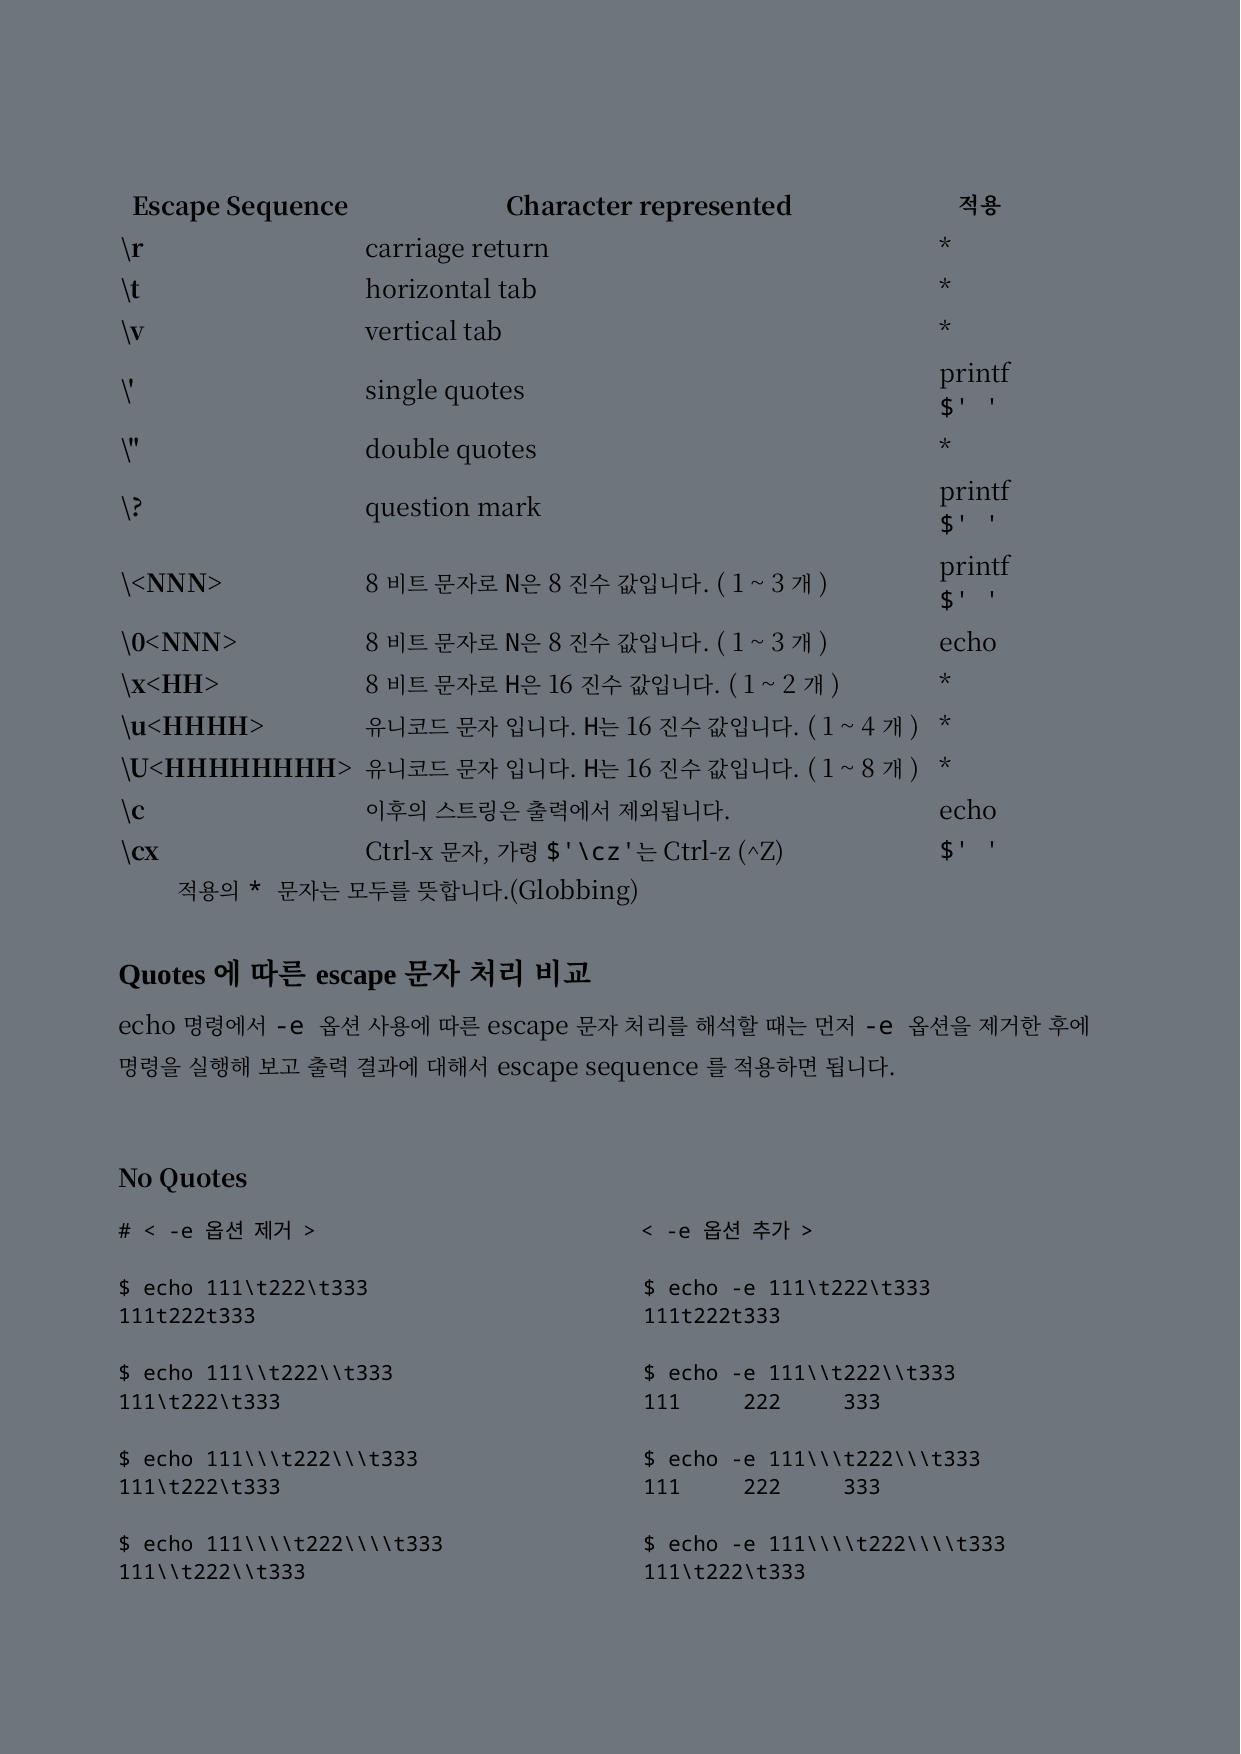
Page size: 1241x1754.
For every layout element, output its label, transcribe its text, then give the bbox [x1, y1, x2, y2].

table_cell \<NNN> [118, 544, 362, 620]
text $ echo 111\\t222\\t333 $ echo -e 111\\t222\\t333 [118, 1358, 1122, 1387]
text $ echo 111\\\\t222\\\\t333 $ echo -e 111\\\\t222\\\\t333 [118, 1529, 1122, 1557]
table_cell \0<NNN> [118, 620, 362, 662]
table_cell Ctrl-x 문자, 가령 $'\cz'는 Ctrl-z (^Z) [363, 829, 936, 871]
table_header 적용 [936, 184, 1023, 225]
table_cell * [936, 426, 1023, 468]
table_cell double quotes [363, 426, 936, 468]
table_cell single quotes [363, 351, 936, 426]
table_header Character represented [363, 184, 936, 225]
table_header Escape Sequence [118, 184, 362, 225]
table_cell $' ' [936, 829, 1023, 871]
table_cell \t [118, 267, 362, 309]
table_cell horizontal tab [363, 267, 936, 309]
table_cell 8 비트 문자로 H은 16 진수 값입니다. ( 1 ~ 2 개 ) [363, 662, 936, 704]
table_cell question mark [363, 468, 936, 544]
table_cell * [936, 704, 1023, 746]
table_cell * [936, 267, 1023, 309]
table_cell * [936, 309, 1023, 351]
table_cell \u<HHHH> [118, 704, 362, 746]
text 적용의 * 문자는 모두를 뜻합니다.(Globbing) [177, 871, 1063, 907]
text echo 명령에서 -e 옵션 사용에 따른 escape 문자 처리를 해석할 때는 먼저 -e 옵션을 제거한 후에 명령을 실행해 보고 출력 결과에 대해서 escape sequence 를 적용하면 됩니다. [118, 1006, 1122, 1083]
table_cell \v [118, 309, 362, 351]
table_cell \x<HH> [118, 662, 362, 704]
table_cell printf $' ' [936, 468, 1023, 544]
table_cell \' [118, 351, 362, 426]
table_cell * [936, 746, 1023, 787]
table_cell \r [118, 225, 362, 267]
text 111\t222\t333 111 222 333 [118, 1472, 1122, 1501]
text 111t222t333 111t222t333 [118, 1302, 1122, 1330]
table_cell 8 비트 문자로 N은 8 진수 값입니다. ( 1 ~ 3 개 ) [363, 544, 936, 620]
text 111\\t222\\t333 111\t222\t333 [118, 1557, 1122, 1586]
table_cell 8 비트 문자로 N은 8 진수 값입니다. ( 1 ~ 3 개 ) [363, 620, 936, 662]
subtitle Quotes 에 따른 escape 문자 처리 비교 [118, 951, 1122, 993]
table_cell * [936, 662, 1023, 704]
table_cell 이후의 스트링은 출력에서 제외됩니다. [363, 788, 936, 829]
text No Quotes [118, 1158, 1122, 1194]
table_cell 유니코드 문자 입니다. H는 16 진수 값입니다. ( 1 ~ 8 개 ) [363, 746, 936, 787]
table_cell vertical tab [363, 309, 936, 351]
table_cell 유니코드 문자 입니다. H는 16 진수 값입니다. ( 1 ~ 4 개 ) [363, 704, 936, 746]
table_cell echo [936, 620, 1023, 662]
table_cell \? [118, 468, 362, 544]
table_cell printf $' ' [936, 544, 1023, 620]
text $ echo 111\\\t222\\\t333 $ echo -e 111\\\t222\\\t333 [118, 1444, 1122, 1472]
table_cell \c [118, 788, 362, 829]
table_cell \cx [118, 829, 362, 871]
table_cell printf $' ' [936, 351, 1023, 426]
table_cell * [936, 225, 1023, 267]
table_cell carriage return [363, 225, 936, 267]
text 111\t222\t333 111 222 333 [118, 1387, 1122, 1415]
text # < -e 옵션 제거 > < -e 옵션 추가 > [118, 1214, 1122, 1245]
table_cell \" [118, 426, 362, 468]
text $ echo 111\t222\t333 $ echo -e 111\t222\t333 [118, 1273, 1122, 1302]
table_cell echo [936, 788, 1023, 829]
table_cell \U<HHHHHHHH> [118, 746, 362, 787]
